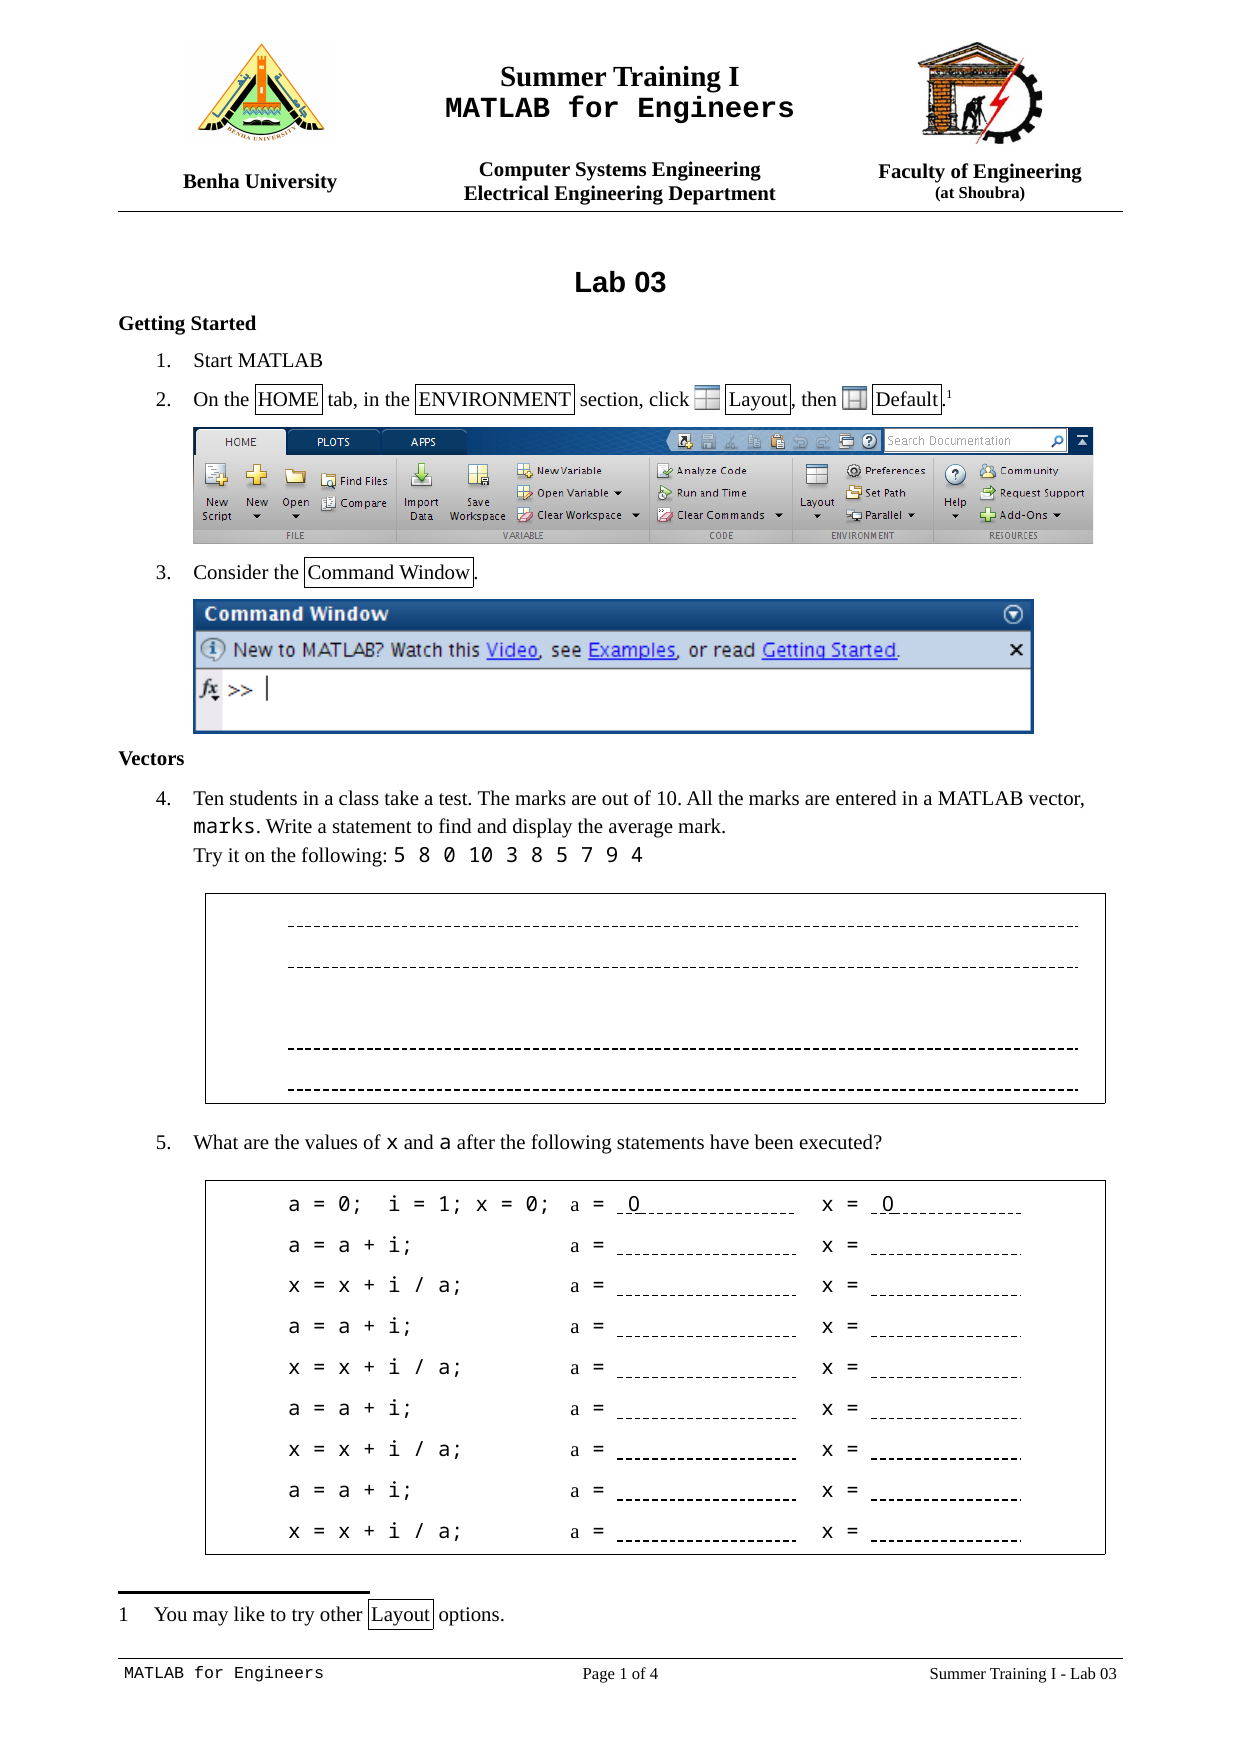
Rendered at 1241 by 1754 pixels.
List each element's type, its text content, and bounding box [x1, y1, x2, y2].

list x = x + i / a; a = x = [288, 1271, 1096, 1299]
list On the HOME tab, in the ENVIRONMENT section, click Layout, then Default. [156, 384, 255, 414]
picture [193, 427, 1094, 544]
title Lab 03 [118, 265, 1122, 299]
list On the HOME tab, in the ENVIRONMENT section, click Layout, then Default. [416, 385, 574, 414]
list What are the values of x and a after the following statements have been executed? [156, 1127, 1122, 1155]
text Vectors [118, 746, 1122, 770]
list Consider the Command Window. [156, 557, 304, 587]
list On the HOME tab, in the ENVIRONMENT section, click Layout, then Default. [726, 385, 790, 414]
list a = a + i; a = x = [288, 1230, 1096, 1258]
picture [842, 386, 868, 410]
list On the HOME tab, in the ENVIRONMENT section, click Layout, then Default. [791, 384, 872, 414]
list x = x + i / a; a = x = [288, 1434, 1096, 1463]
list x = x + i / a; a = x = [288, 1352, 1096, 1381]
picture [917, 40, 1043, 146]
picture [694, 385, 720, 410]
list a = a + i; a = x = [288, 1475, 1096, 1504]
list On the HOME tab, in the ENVIRONMENT section, click Layout, then Default. [323, 384, 415, 414]
list Start MATLAB [156, 348, 1122, 372]
list options. [434, 1598, 1122, 1629]
list a = a + i; a = x = [288, 1312, 1096, 1340]
list x = x + i / a; a = x = [288, 1516, 1096, 1545]
list On the HOME tab, in the ENVIRONMENT section, click Layout, then Default. [575, 384, 725, 414]
list You may like to try other Layout [118, 1598, 433, 1629]
list a = 0; i = 1; x = 0; a = 0 x = 0 [288, 1189, 1096, 1217]
text Getting Started [118, 311, 1122, 335]
list a = a + i; a = x = [288, 1393, 1096, 1422]
list On the HOME tab, in the ENVIRONMENT section, click Layout, then Default. [942, 384, 1122, 414]
list Consider the Command Window. [474, 557, 1122, 587]
list On the HOME tab, in the ENVIRONMENT section, click Layout, then Default. [873, 385, 941, 414]
list Consider the Command Window. [305, 558, 473, 587]
list On the HOME tab, in the ENVIRONMENT section, click Layout, then Default. [256, 385, 322, 414]
list Ten students in a class take a test. The marks are out of 10. All the marks are entered in a MATLAB vector, marks. Write a statement to find and display the average mark. Try it on the following: 5 8 0 10 3 8 5 7 9 4 [156, 783, 1122, 868]
picture [193, 599, 1034, 734]
picture [183, 40, 337, 146]
